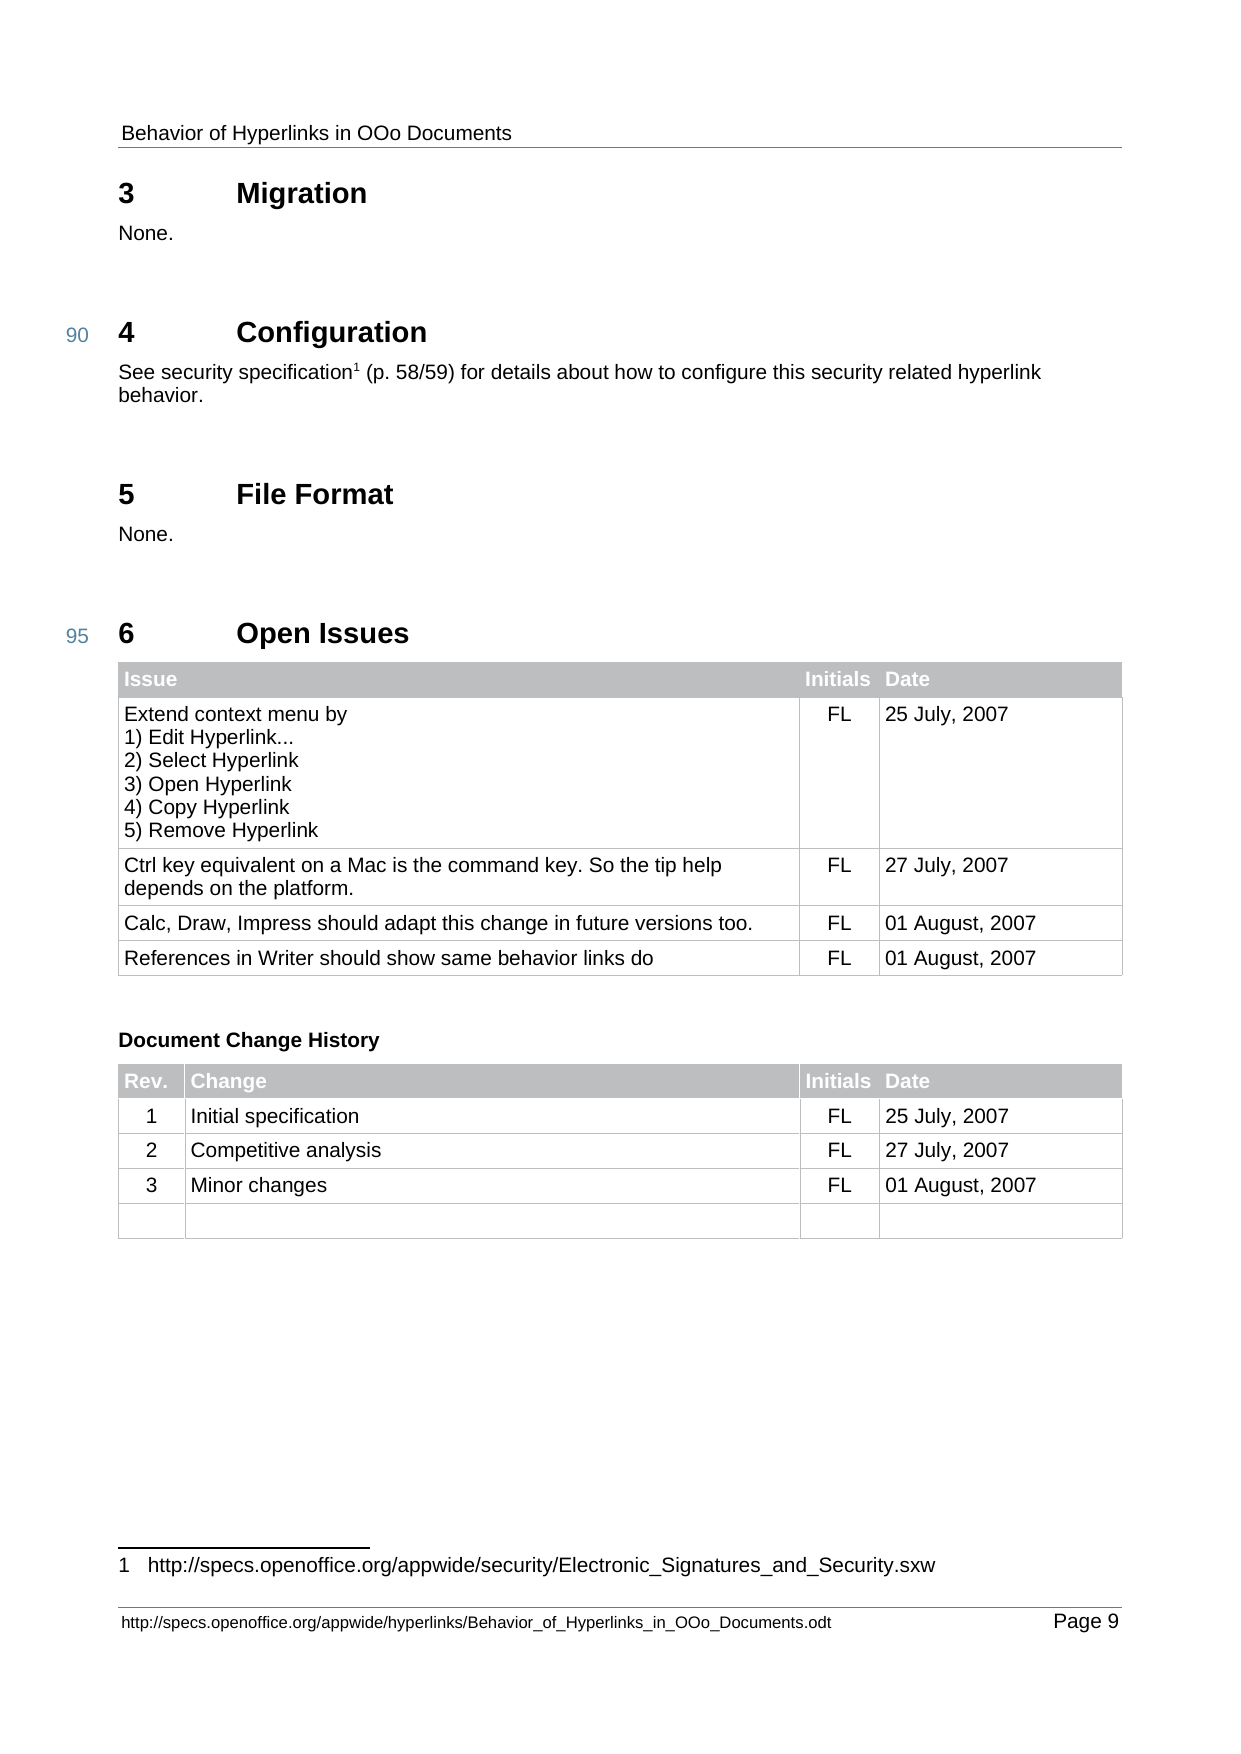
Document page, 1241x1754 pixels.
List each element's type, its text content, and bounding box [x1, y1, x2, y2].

table_cell 25 July, 2007 [880, 1099, 1122, 1133]
text http://specs.openoffice.org/appwide/security/Electronic_Signatures_and_Security.sxw [118, 1554, 1122, 1577]
table_cell 01 August, 2007 [880, 906, 1122, 940]
table_header Initials [799, 662, 879, 697]
text None. [118, 221, 1122, 244]
table_cell FL [801, 1099, 879, 1133]
text See security specification (p. 58/59) for details about how to configure this security related hyperlink behavior. [118, 360, 1122, 407]
table_cell Minor changes [186, 1169, 799, 1203]
text None. [118, 523, 1122, 546]
table_cell 27 July, 2007 [880, 849, 1122, 905]
table_cell 1 [119, 1099, 184, 1133]
table_cell FL [801, 1134, 879, 1168]
table_cell [186, 1204, 799, 1238]
subtitle Open Issues [118, 617, 1122, 650]
subtitle Migration [118, 177, 1122, 209]
subtitle Configuration [118, 316, 1122, 348]
table_cell Ctrl key equivalent on a Mac is the command key. So the tip help depends on the platform. [119, 849, 799, 905]
table_cell Initial specification [186, 1099, 799, 1133]
table_cell <...> [119, 1204, 184, 1238]
table_cell 01 August, 2007 [880, 941, 1122, 975]
table_cell 27 July, 2007 [880, 1134, 1122, 1168]
table_header Rev. [118, 1064, 184, 1098]
table_cell 25 July, 2007 [880, 698, 1122, 848]
table_cell FL [800, 698, 879, 848]
table_header Issue [118, 662, 799, 697]
table_header Date [879, 662, 1122, 697]
table_cell 01 August, 2007 [880, 1169, 1122, 1203]
subtitle Document Change History [118, 1028, 1122, 1051]
table_cell Competitive analysis [186, 1134, 799, 1168]
table_cell [880, 1204, 1122, 1238]
table_header Date [879, 1064, 1122, 1098]
table_cell 2 [119, 1134, 184, 1168]
table_cell FL [801, 1169, 879, 1203]
table_cell Extend context menu by 1) Edit Hyperlink... 2) Select Hyperlink 3) Open Hyperlink 4) Copy Hyperlink 5) Remove Hyperlink [119, 698, 799, 848]
table_cell References in Writer should show same behavior links do [119, 941, 799, 975]
table_cell FL [800, 849, 879, 905]
subtitle File Format [118, 478, 1122, 511]
table_cell 3 [119, 1169, 184, 1203]
table_cell FL [800, 941, 879, 975]
table_header Change [185, 1064, 799, 1098]
table_cell Calc, Draw, Impress should adapt this change in future versions too. [119, 906, 799, 940]
table_cell [801, 1204, 879, 1238]
table_cell FL [800, 906, 879, 940]
table_header Initials [800, 1064, 879, 1098]
